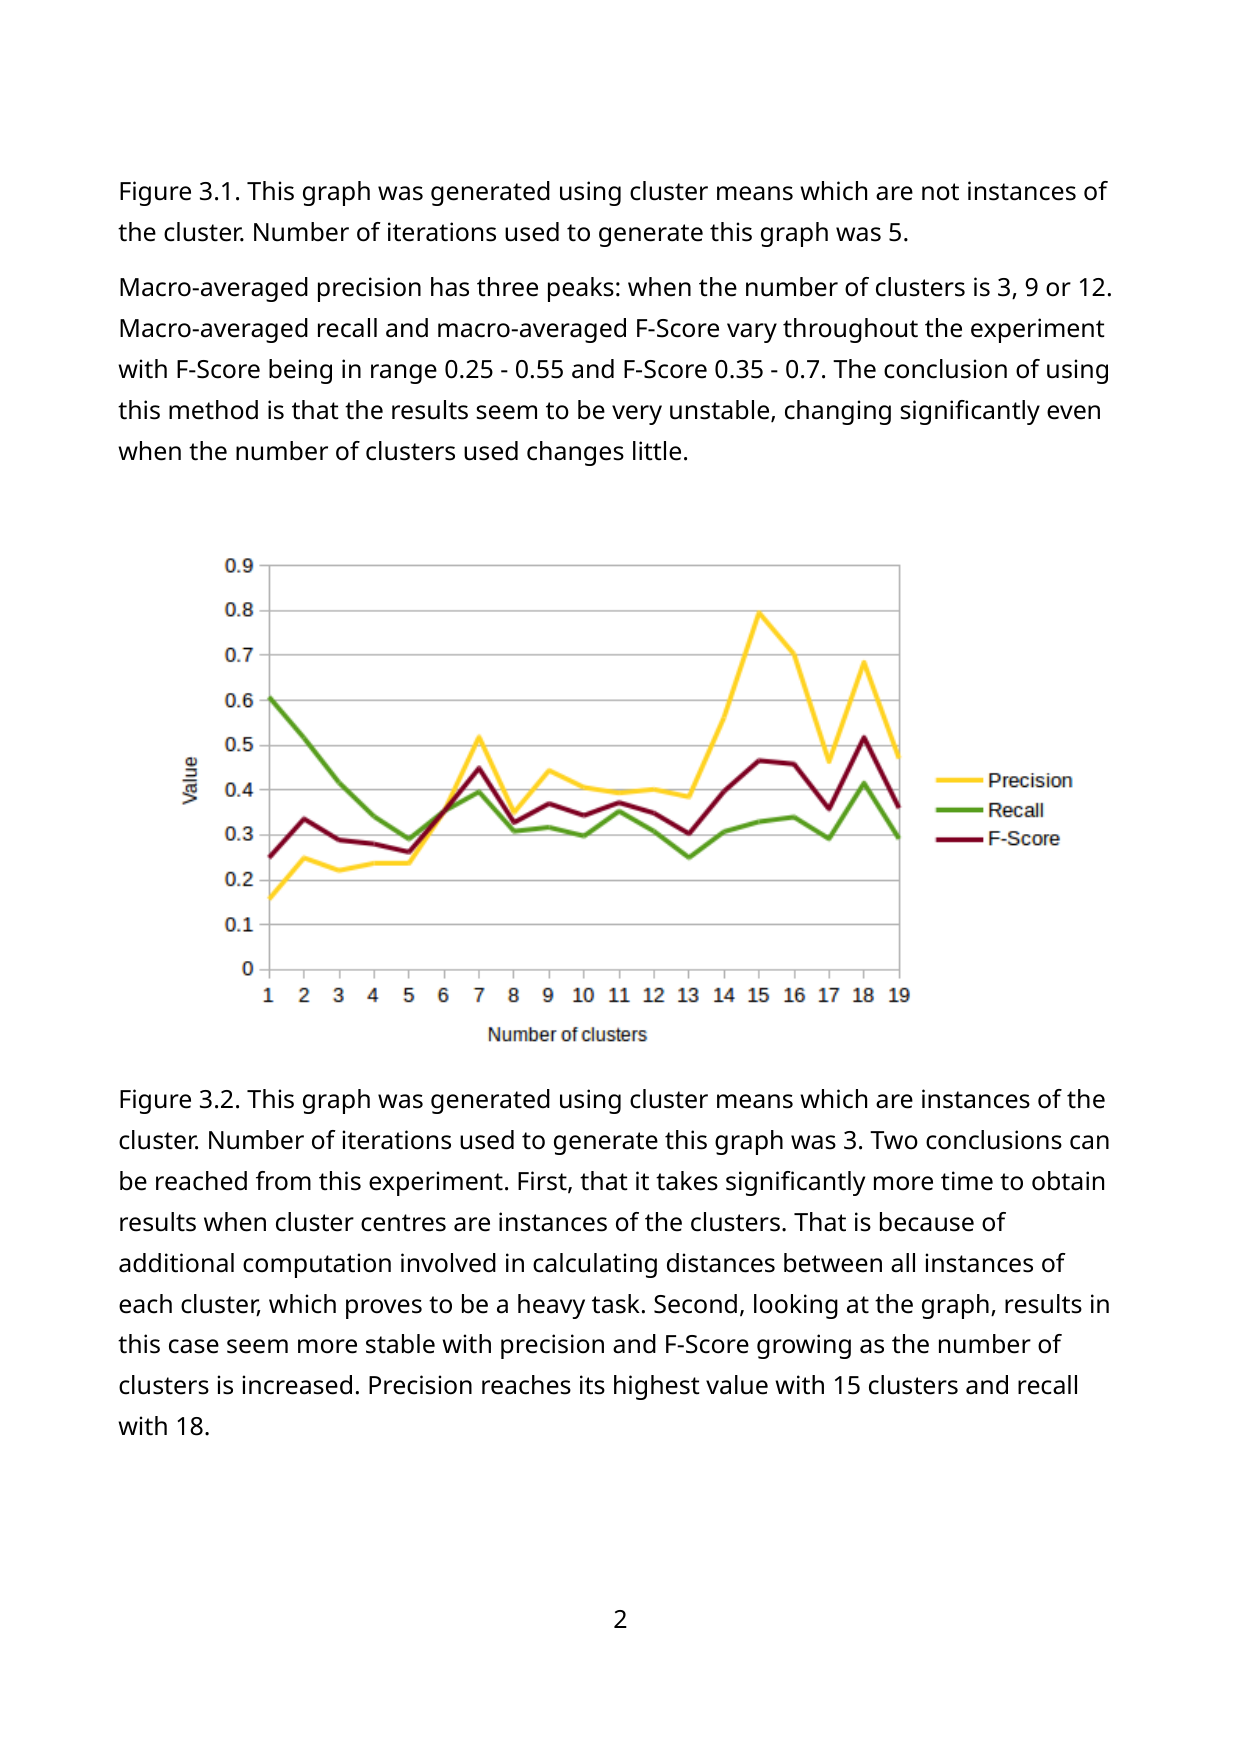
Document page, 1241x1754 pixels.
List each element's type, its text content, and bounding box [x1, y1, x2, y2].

text Figure 3.2. This graph was generated using cluster means which are instances of the cluster. Number of iterations used to generate this graph was 3. Two conclusions can be reached from this experiment. First, that it takes significantly more time to obtain results when cluster centres are instances of the clusters. That is because of additional computation involved in calculating distances between all instances of each cluster, which proves to be a heavy task. Second, looking at the graph, results in this case seem more stable with precision and F-Score growing as the number of clusters is increased. Precision reaches its highest value with 15 clusters and recall with 18. [118, 544, 1122, 1443]
text Macro-averaged precision has three peaks: when the number of clusters is 3, 9 or 12. Macro-averaged recall and macro-averaged F-Score vary throughout the experiment with F-Score being in range 0.25 - 0.55 and F-Score 0.35 - 0.7. The conclusion of using this method is that the results seem to be very unstable, changing significantly even when the number of clusters used changes little. [118, 270, 1122, 467]
picture [147, 543, 1093, 1076]
text Figure 3.1. This graph was generated using cluster means which are not instances of the cluster. Number of iterations used to generate this graph was 5. [118, 173, 1122, 248]
